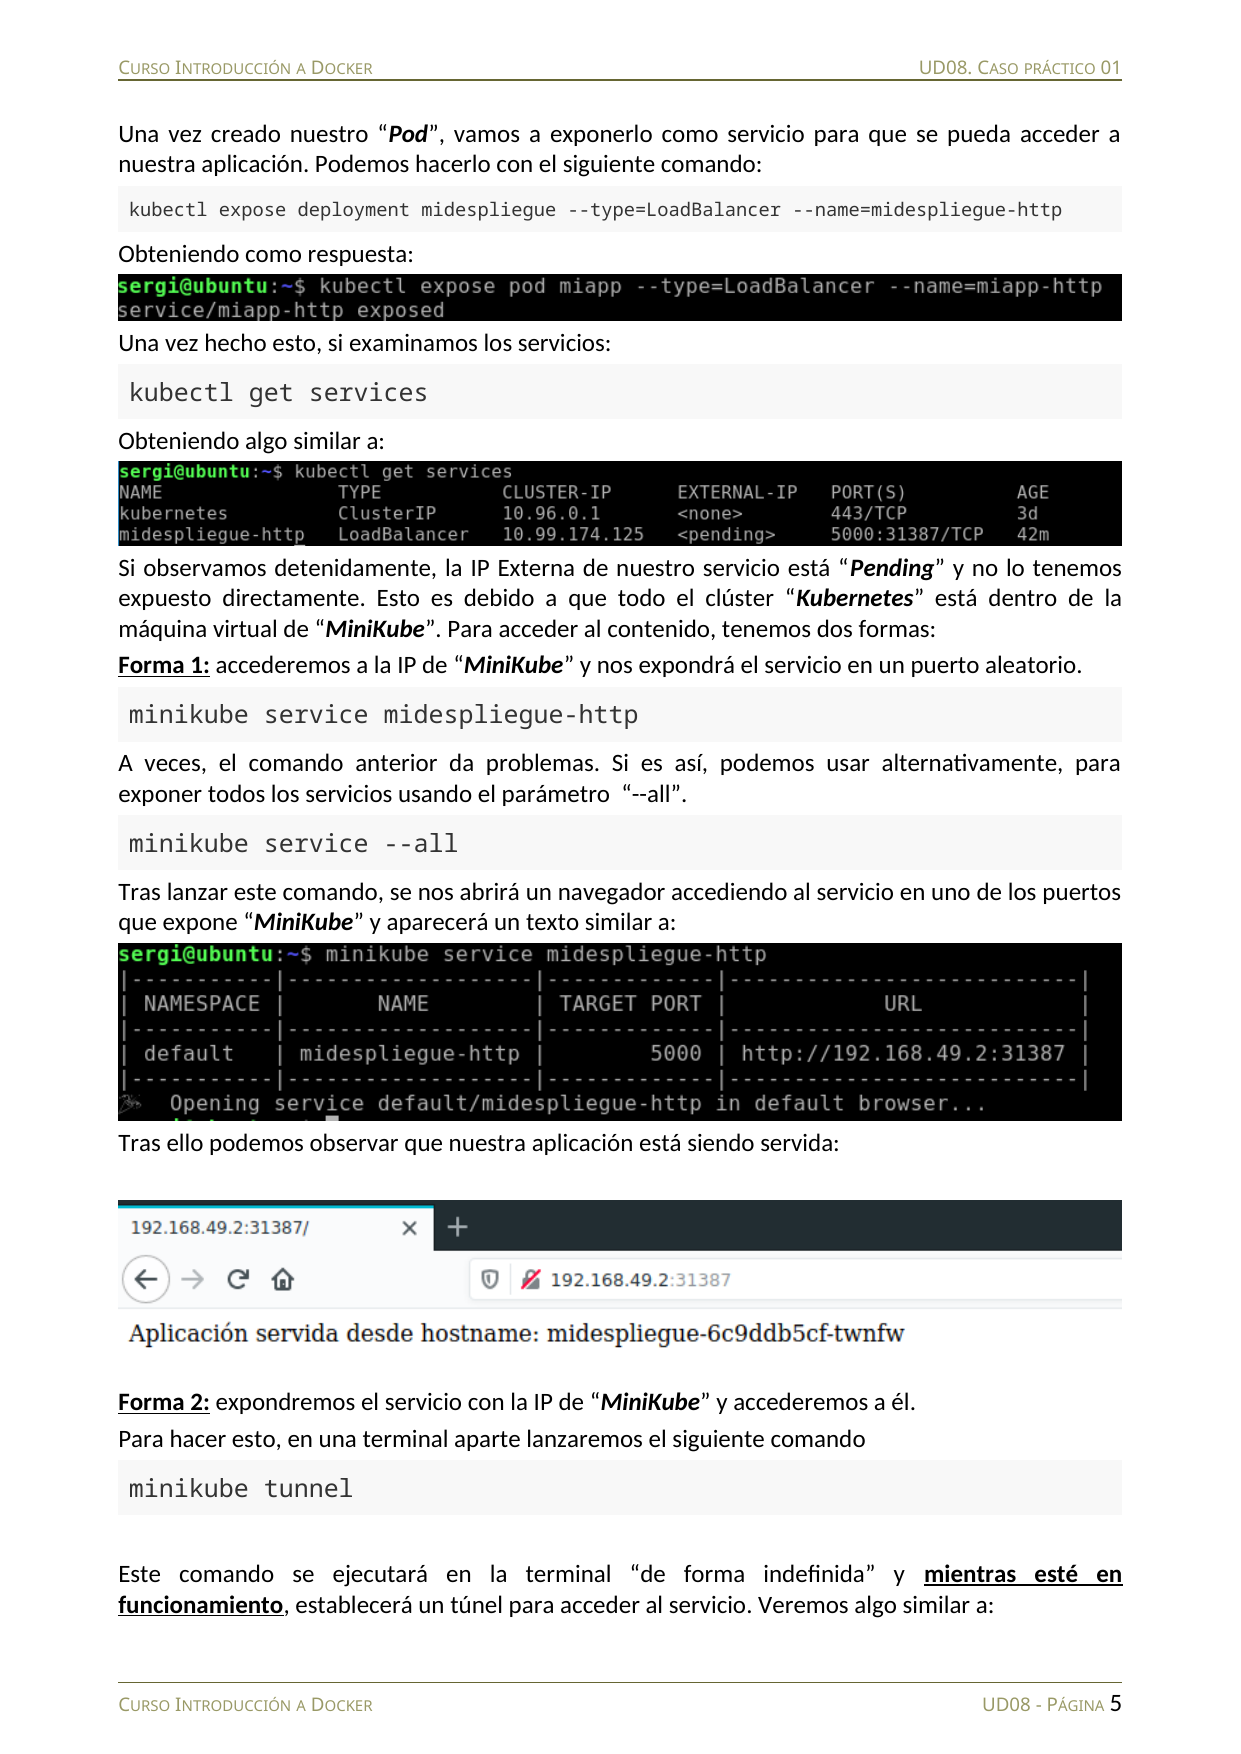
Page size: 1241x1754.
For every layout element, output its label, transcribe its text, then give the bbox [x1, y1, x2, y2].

picture [118, 943, 1122, 1121]
table_header minikube tunnel [118, 1460, 1122, 1515]
text Forma 1: accederemos a la IP de “MiniKube” y nos expondrá el servicio en un puerto aleatorio. [118, 650, 1122, 680]
table_header minikube service midespliegue-http [118, 687, 1122, 742]
text Este comando se ejecutará en la terminal “de forma indefinida” y mientras esté en funcionamiento, establecerá un túnel para acceder al servicio. Veremos algo similar a: [118, 1558, 1122, 1619]
text Una vez creado nuestro “Pod”, vamos a exponerlo como servicio para que se pueda acceder a nuestra aplicación. Podemos hacerlo con el siguiente comando: [118, 118, 1122, 179]
text Una vez hecho esto, si examinamos los servicios: [118, 327, 1122, 358]
table_header kubectl get services [118, 364, 1122, 419]
picture [118, 461, 1122, 546]
text Obteniendo como respuesta: [118, 238, 1122, 268]
text Obteniendo algo similar a: [118, 425, 1122, 455]
picture [118, 274, 1122, 321]
text Para hacer esto, en una terminal aparte lanzaremos el siguiente comando [118, 1423, 1122, 1454]
table_header kubectl expose deployment midespliegue --type=LoadBalancer --name=midespliegue-http [118, 186, 1122, 232]
picture [118, 1200, 1122, 1380]
text Si observamos detenidamente, la IP Externa de nuestro servicio está “Pending” y no lo tenemos expuesto directamente. Esto es debido a que todo el clúster “Kubernetes” está dentro de la máquina virtual de “MiniKube”. Para acceder al contenido, tenemos dos formas: [118, 552, 1122, 643]
text A veces, el comando anterior da problemas. Si es así, podemos usar alternativamente, para exponer todos los servicios usando el parámetro “--all”. [118, 747, 1122, 808]
table_header minikube service --all [118, 815, 1122, 870]
text Tras ello podemos observar que nuestra aplicación está siendo servida: [118, 1127, 1122, 1157]
text Tras lanzar este comando, se nos abrirá un navegador accediendo al servicio en uno de los puertos que expone “MiniKube” y aparecerá un texto similar a: [118, 876, 1122, 937]
text Forma 2: expondremos el servicio con la IP de “MiniKube” y accederemos a él. [118, 1386, 1122, 1417]
